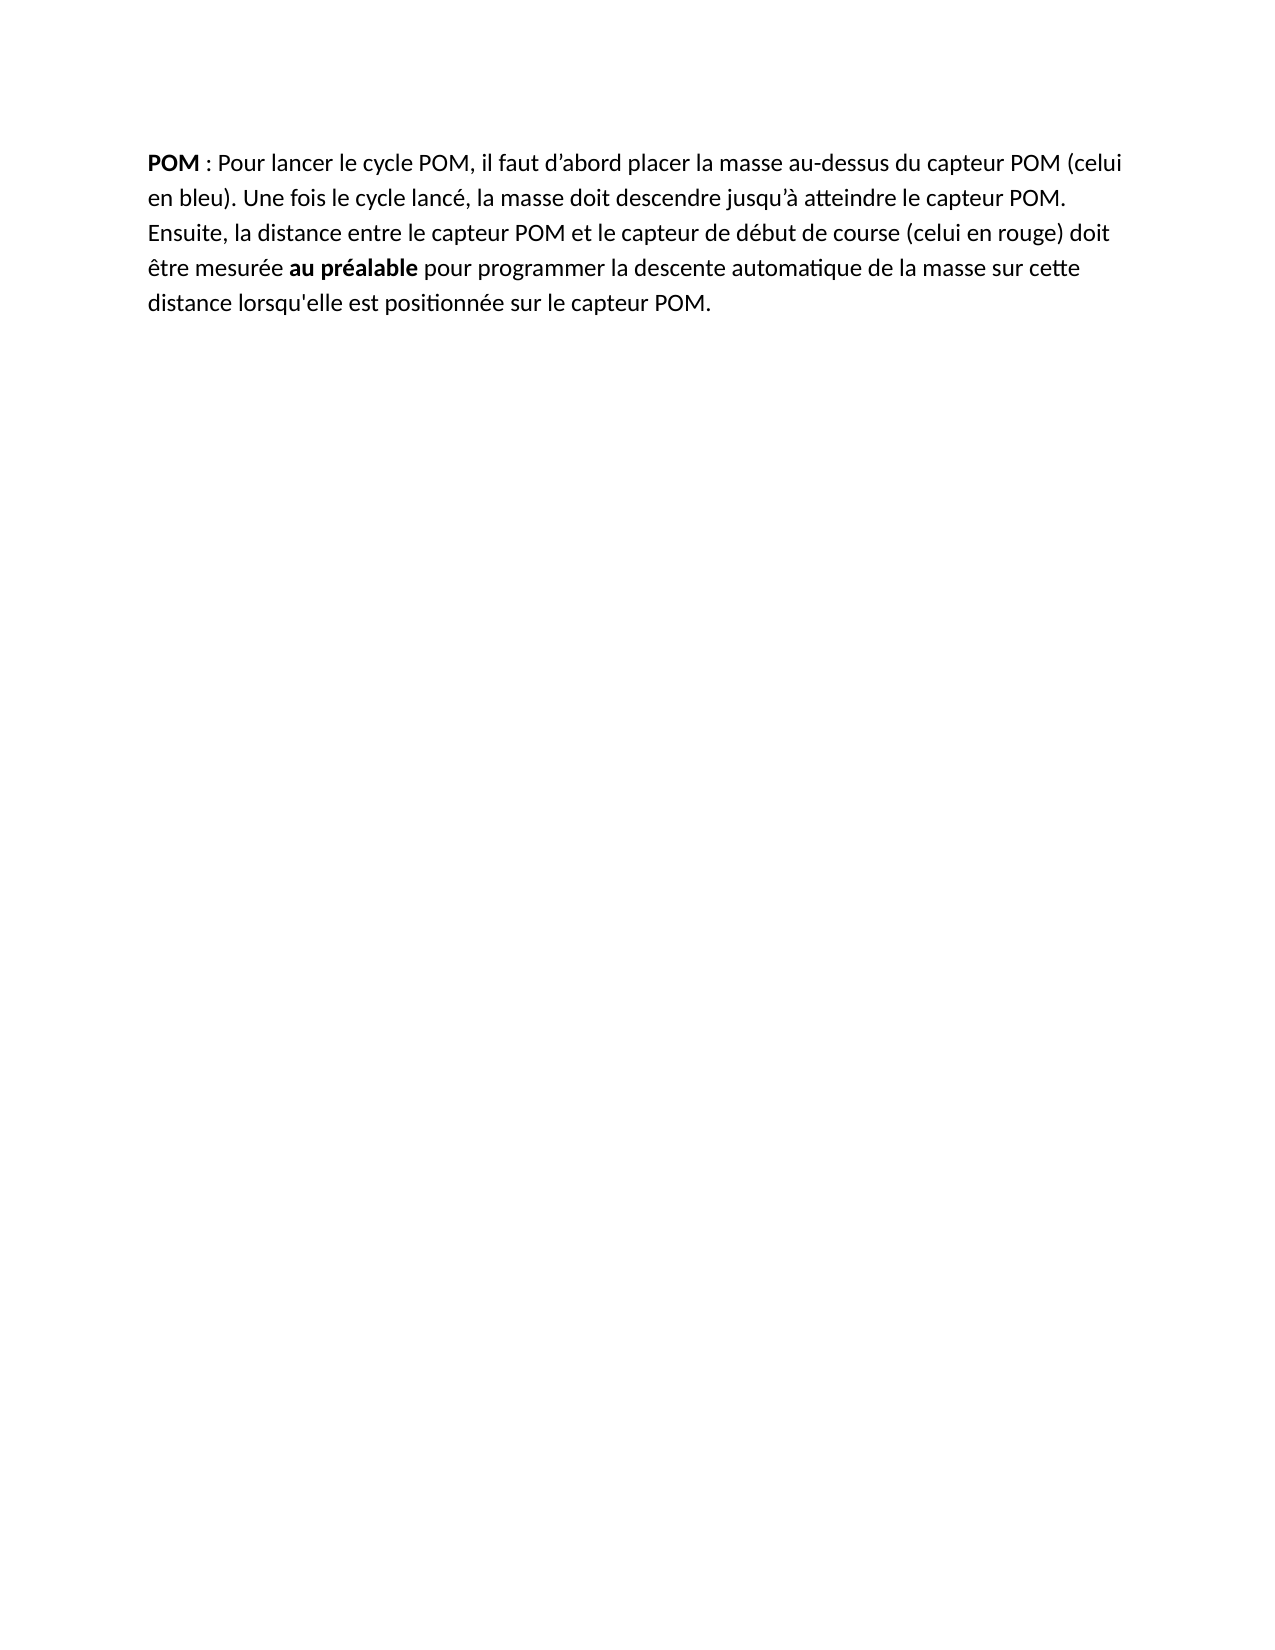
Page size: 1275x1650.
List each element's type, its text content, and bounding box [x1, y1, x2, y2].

text POM : Pour lancer le cycle POM, il faut d’abord placer la masse au-dessus du capteur POM (celui en bleu). Une fois le cycle lancé, la masse doit descendre jusqu’à atteindre le capteur POM. Ensuite, la distance entre le capteur POM et le capteur de début de course (celui en rouge) doit être mesurée au préalable pour programmer la descente automatique de la masse sur cette distance lorsqu'elle est positionnée sur le capteur POM. [148, 148, 1127, 318]
